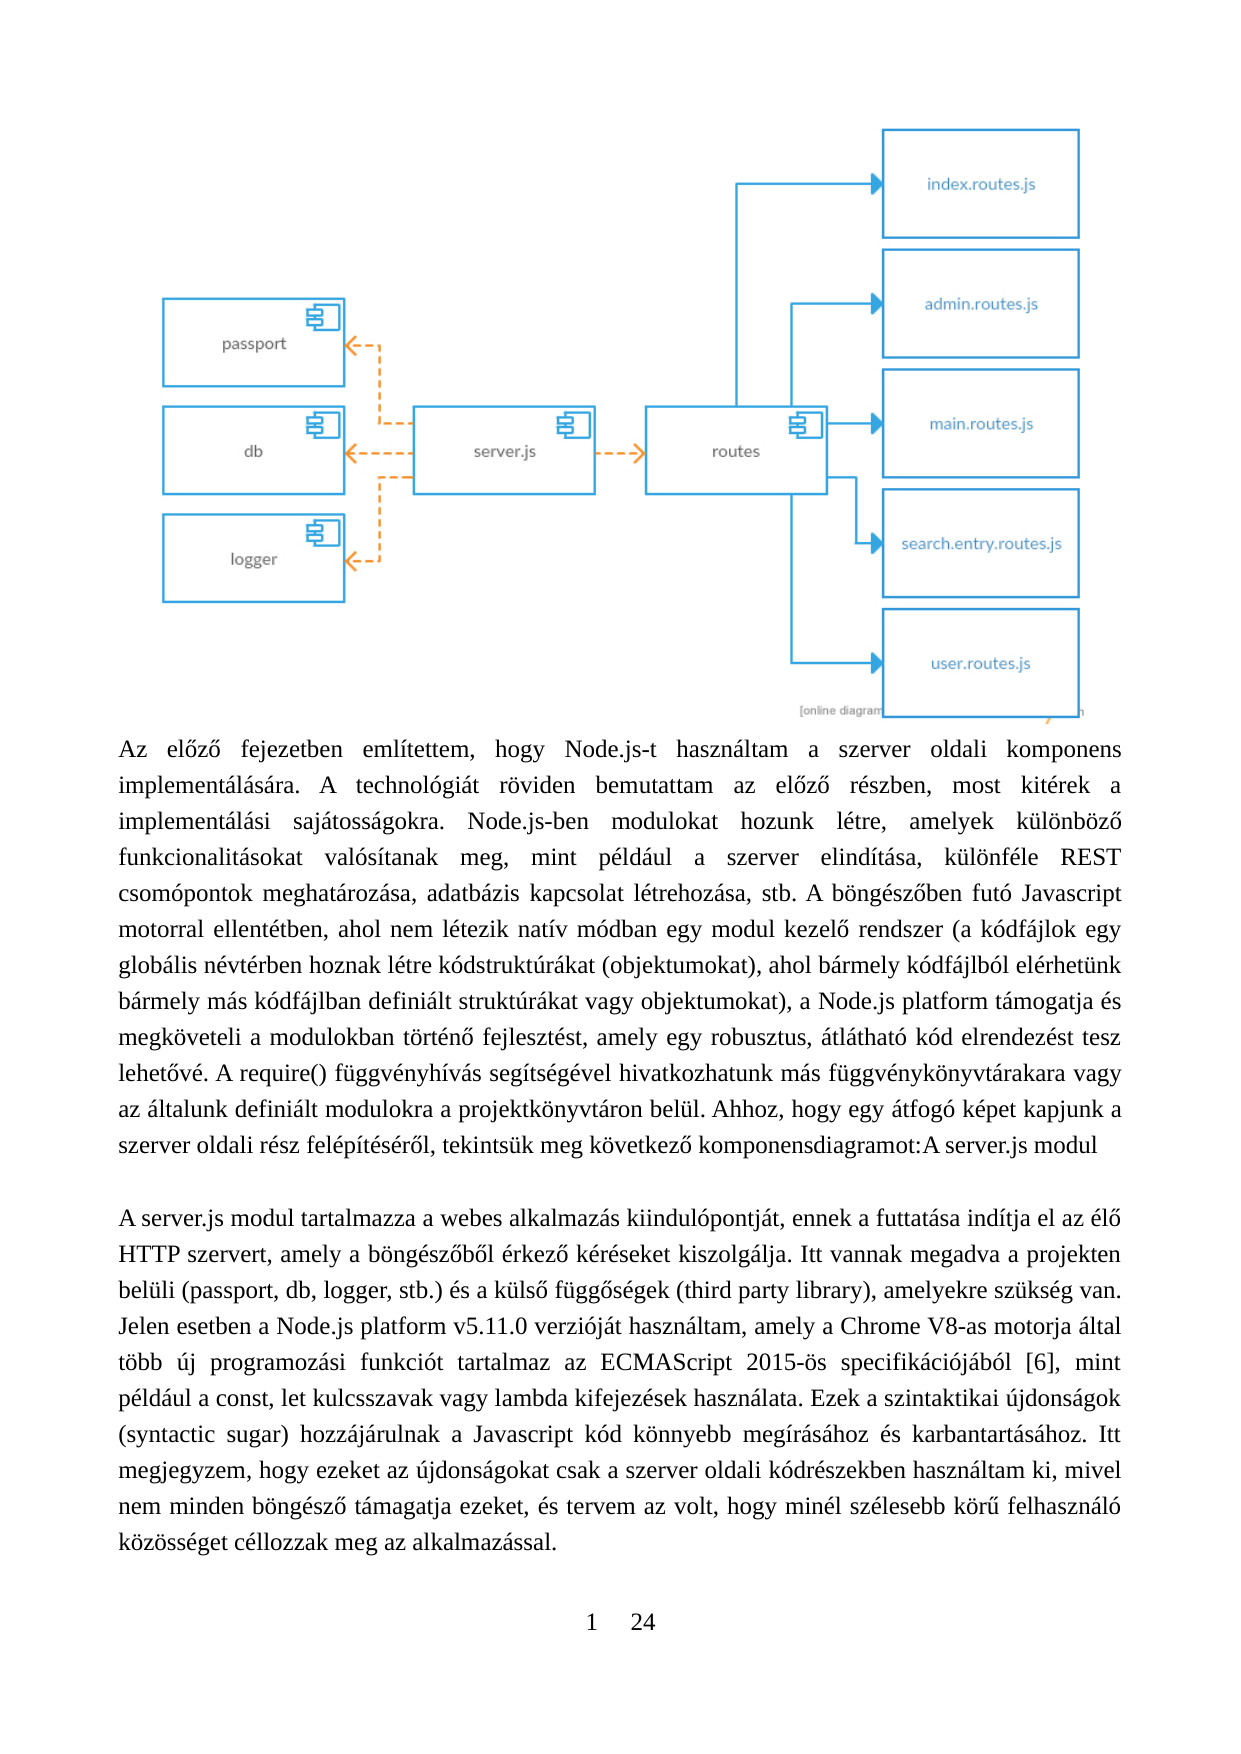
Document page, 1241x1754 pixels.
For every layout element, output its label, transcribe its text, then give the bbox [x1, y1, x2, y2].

picture [150, 118, 1091, 729]
subtitle A server.js modul tartalmazza a webes alkalmazás kiindulópontját, ennek a futtatása indítja el az élő HTTP szervert, amely a böngészőből érkező kéréseket kiszolgálja. Itt vannak megadva a projekten belüli (passport, db, logger, stb.) és a külső függőségek (third party library), amelyekre szükség van. Jelen esetben a Node.js platform v5.11.0 verzióját használtam, amely a Chrome V8-as motorja által több új programozási funkciót tartalmaz az ECMAScript 2015-ös specifikációjából [6], mint például a const, let kulcsszavak vagy lambda kifejezések használata. Ezek a szintaktikai újdonságok (syntactic sugar) hozzájárulnak a Javascript kód könnyebb megírásához és karbantartásához. Itt megjegyzem, hogy ezeket az újdonságokat csak a szerver oldali kódrészekben használtam ki, mivel nem minden böngésző támagatja ezeket, és tervem az volt, hogy minél szélesebb körű felhasználó közösséget céllozzak meg az alkalmazással. [118, 1197, 1122, 1558]
subtitle Az előző fejezetben említettem, hogy Node.js-t használtam a szerver oldali komponens implementálására. A technológiát röviden bemutattam az előző részben, most kitérek a implementálási sajátosságokra. Node.js-ben modulokat hozunk létre, amelyek különböző funkcionalitásokat valósítanak meg, mint például a szerver elindítása, különféle REST csomópontok meghatározása, adatbázis kapcsolat létrehozása, stb. A böngészőben futó Javascript motorral ellentétben, ahol nem létezik natív módban egy modul kezelő rendszer (a kódfájlok egy globális névtérben hoznak létre kódstruktúrákat (objektumokat), ahol bármely kódfájlból elérhetünk bármely más kódfájlban definiált struktúrákat vagy objektumokat), a Node.js platform támogatja és megköveteli a modulokban történő fejlesztést, amely egy robusztus, átlátható kód elrendezést tesz lehetővé. A require() függvényhívás segítségével hivatkozhatunk más függvénykönyvtárakara vagy az általunk definiált modulokra a projektkönyvtáron belül. Ahhoz, hogy egy átfogó képet kapjunk a szerver oldali rész felépítéséről, tekintsük meg következő komponensdiagramot:A server.js modul [118, 118, 1122, 1161]
